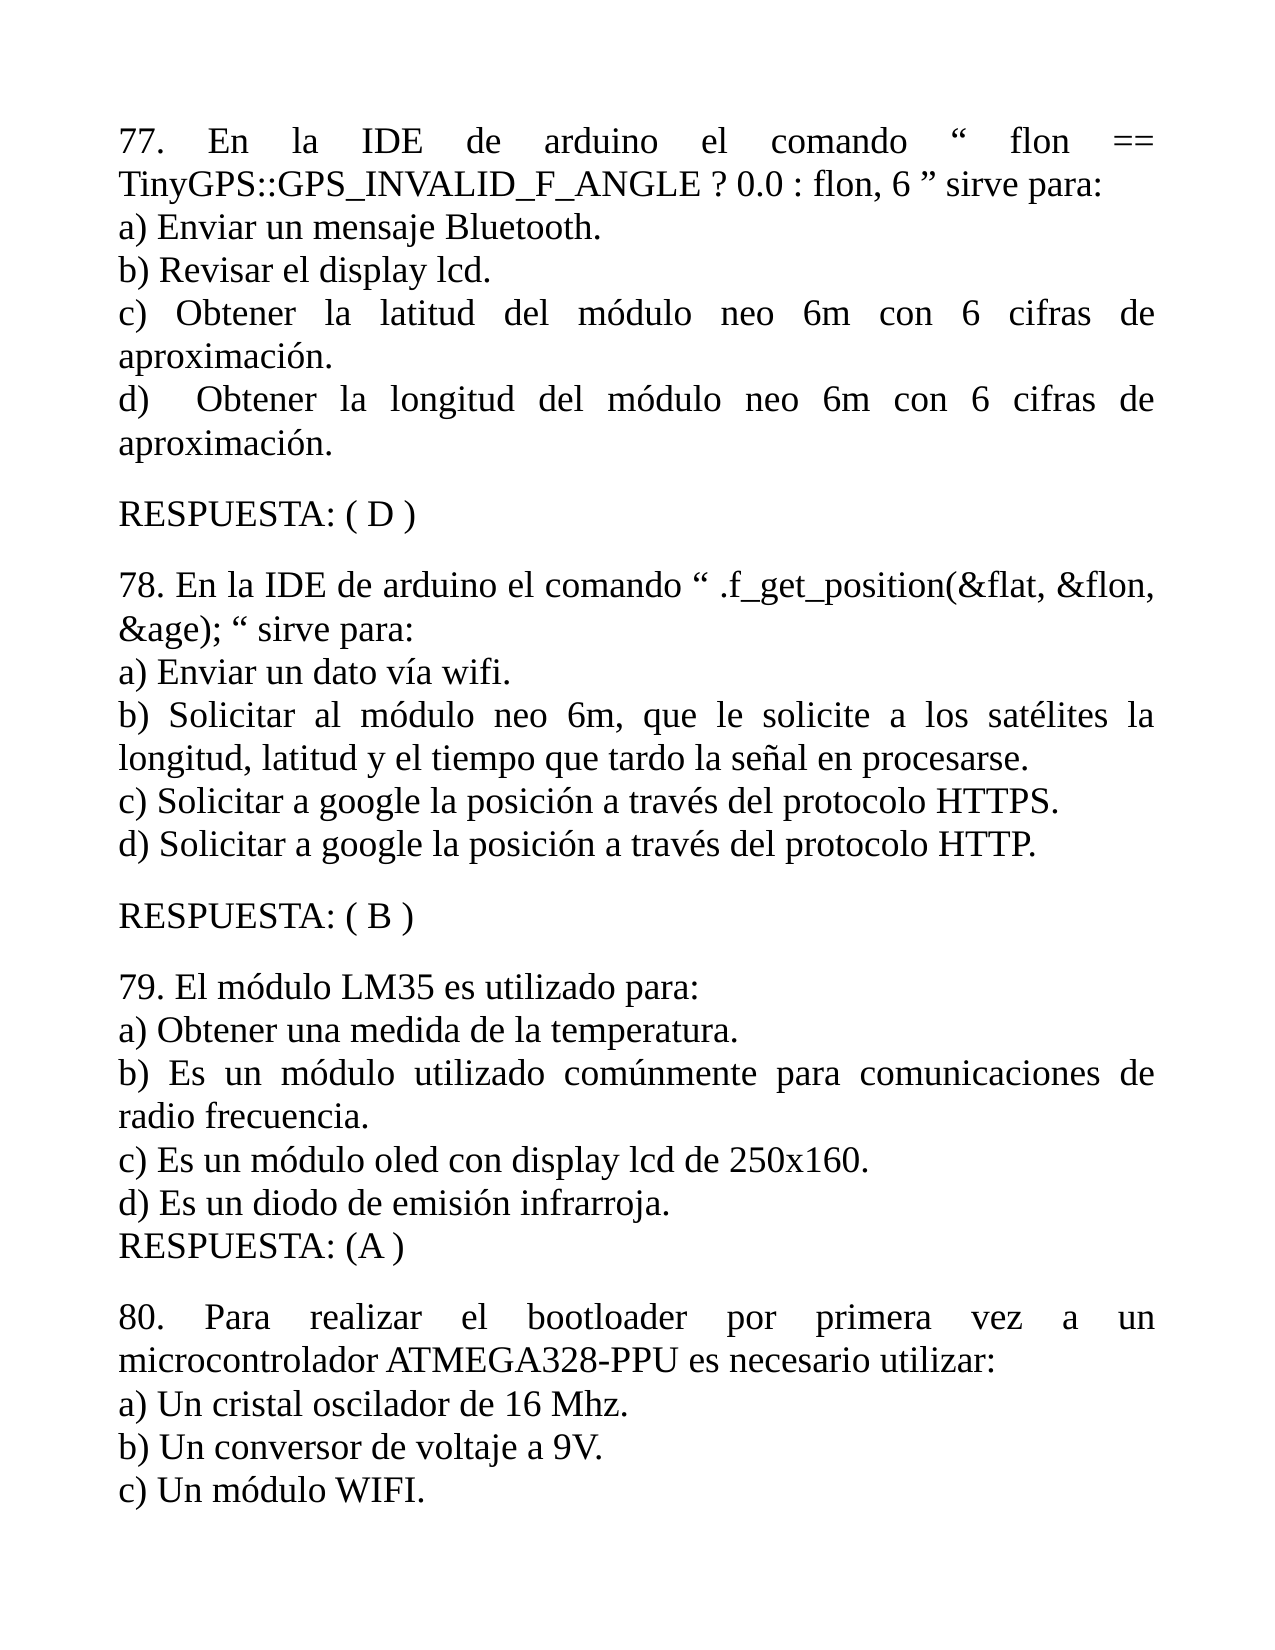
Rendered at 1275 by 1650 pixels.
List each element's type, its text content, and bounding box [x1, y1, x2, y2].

text RESPUESTA: (A ) [118, 1223, 1157, 1266]
text c) Un módulo WIFI. [118, 1467, 1157, 1510]
text a) Enviar un mensaje Bluetooth. [118, 204, 1157, 247]
text a) Un cristal oscilador de 16 Mhz. [118, 1381, 1157, 1424]
text d) Solicitar a google la posición a través del protocolo HTTP. [118, 822, 1157, 865]
text 77. En la IDE de arduino el comando “ flon == TinyGPS::GPS_INVALID_F_ANGLE ? 0.0 : flon, 6 ” sirve para: [118, 118, 1157, 204]
text 80. Para realizar el bootloader por primera vez a un microcontrolador ATMEGA328-PPU es necesario utilizar: [118, 1295, 1157, 1381]
text d) Es un diodo de emisión infrarroja. [118, 1180, 1157, 1223]
text b) Solicitar al módulo neo 6m, que le solicite a los satélites la longitud, latitud y el tiempo que tardo la señal en procesarse. [118, 692, 1157, 778]
text 79. El módulo LM35 es utilizado para: [118, 964, 1157, 1008]
text c) Solicitar a google la posición a través del protocolo HTTPS. [118, 778, 1157, 822]
text 78. En la IDE de arduino el comando “ .f_get_position(&flat, &flon, &age); “ sirve para: [118, 563, 1157, 649]
text a) Obtener una medida de la temperatura. [118, 1008, 1157, 1051]
text c) Es un módulo oled con display lcd de 250x160. [118, 1137, 1157, 1180]
text RESPUESTA: ( B ) [118, 893, 1157, 936]
text c) Obtener la latitud del módulo neo 6m con 6 cifras de aproximación. [118, 291, 1157, 377]
text d) Obtener la longitud del módulo neo 6m con 6 cifras de aproximación. [118, 377, 1157, 463]
text RESPUESTA: ( D ) [118, 491, 1157, 534]
text b) Es un módulo utilizado comúnmente para comunicaciones de radio frecuencia. [118, 1051, 1157, 1137]
text b) Un conversor de voltaje a 9V. [118, 1424, 1157, 1467]
text a) Enviar un dato vía wifi. [118, 649, 1157, 692]
text b) Revisar el display lcd. [118, 247, 1157, 291]
